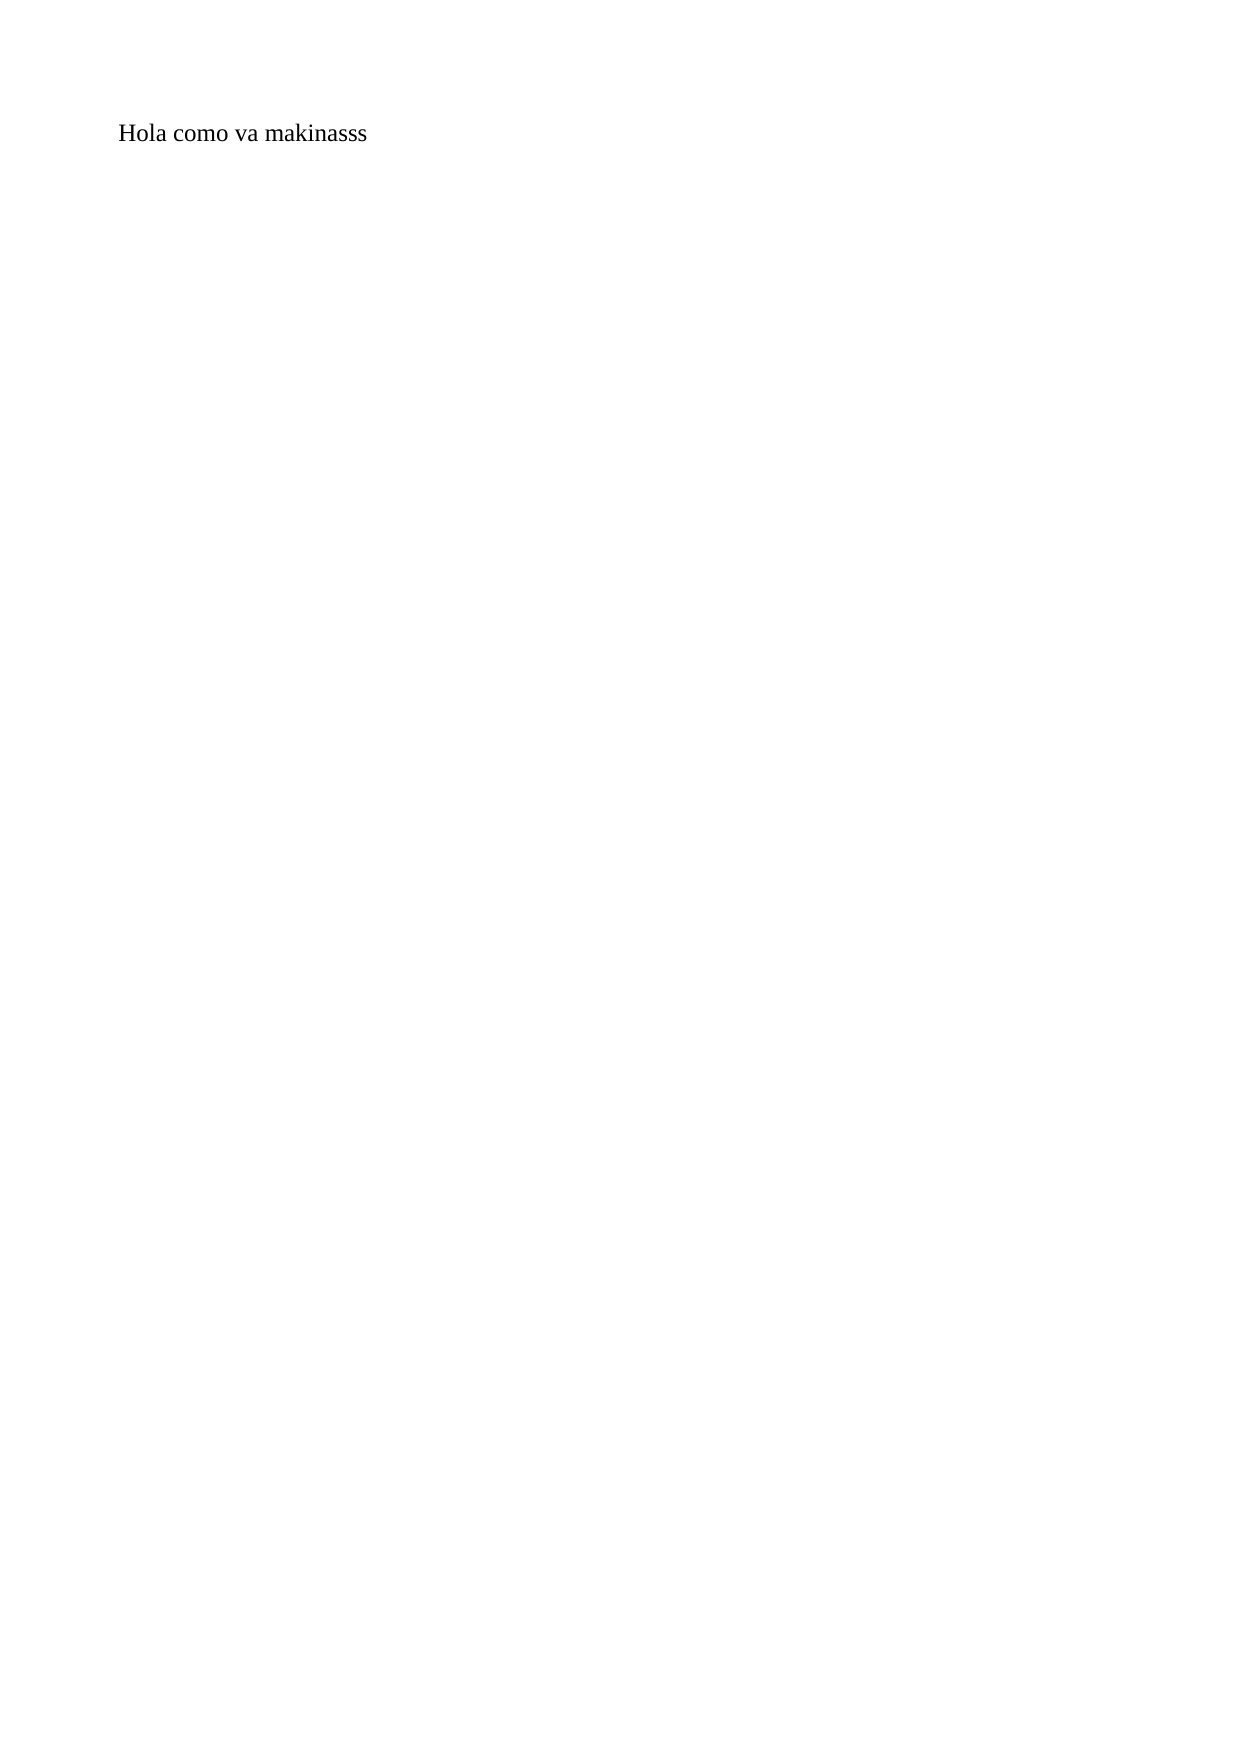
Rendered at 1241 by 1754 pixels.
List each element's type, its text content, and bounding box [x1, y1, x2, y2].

text Hola como va makinasss [118, 118, 1122, 147]
